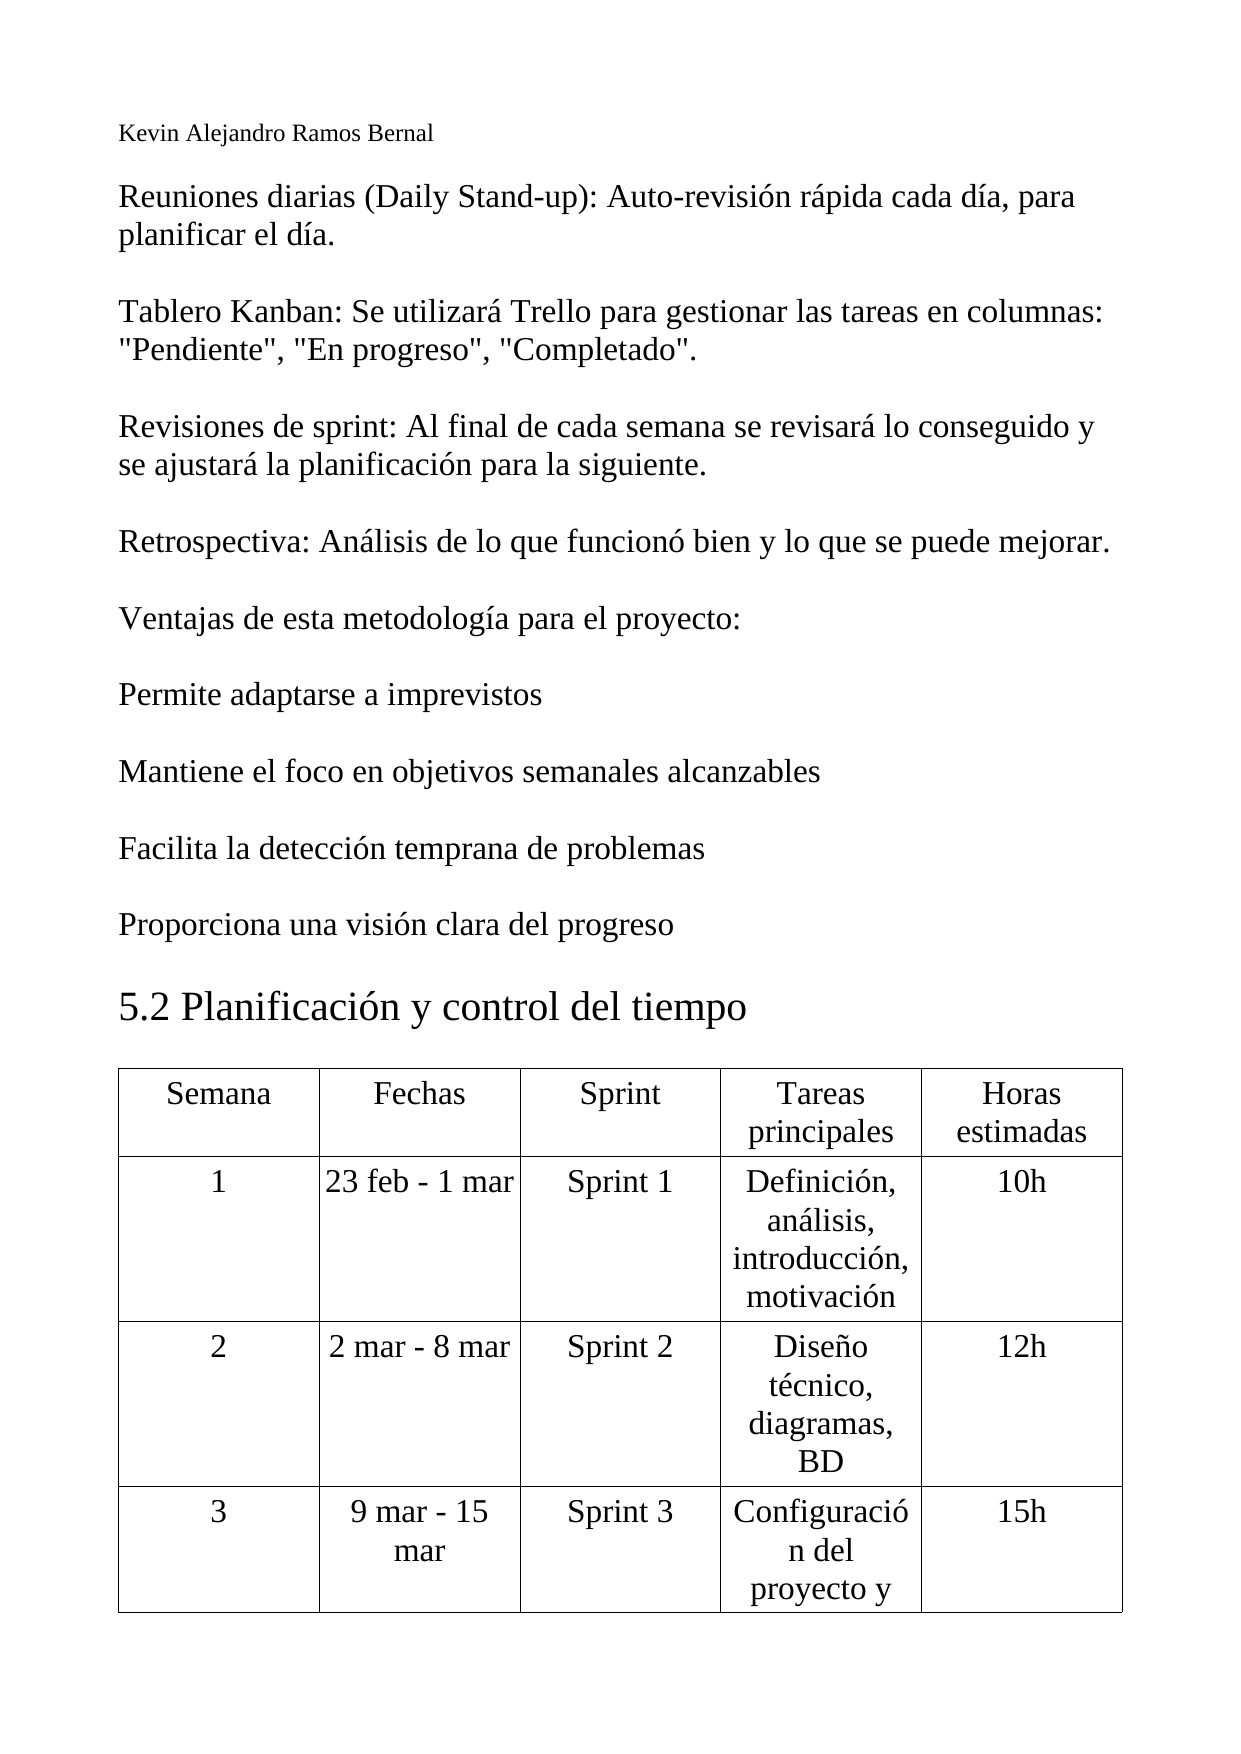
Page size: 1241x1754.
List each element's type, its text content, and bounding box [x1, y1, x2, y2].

text Proporciona una visión clara del progreso [118, 905, 1122, 943]
table_header Tareas principales [721, 1069, 921, 1156]
table_cell 23 feb - 1 mar [320, 1157, 520, 1321]
text Facilita la detección temprana de problemas [118, 828, 1122, 866]
table_header Semana [119, 1069, 319, 1156]
table_cell 1 [119, 1157, 319, 1321]
text Ventajas de esta metodología para el proyecto: [118, 598, 1122, 636]
text Tablero Kanban: Se utilizará Trello para gestionar las tareas en columnas: "Pendiente", "En progreso", "Completado". [118, 291, 1122, 368]
table_cell 3 [119, 1487, 319, 1612]
text Permite adaptarse a imprevistos [118, 675, 1122, 713]
text Mantiene el foco en objetivos semanales alcanzables [118, 751, 1122, 790]
table_header Sprint [521, 1069, 720, 1156]
table_cell 10h [922, 1157, 1122, 1321]
table_cell 9 mar - 15 mar [320, 1487, 520, 1612]
table_cell 12h [922, 1322, 1122, 1486]
table_cell 15h [922, 1487, 1122, 1612]
table_cell Sprint 1 [521, 1157, 720, 1321]
table_cell Definición, análisis, introducción, motivación [721, 1157, 921, 1321]
text Revisiones de sprint: Al final de cada semana se revisará lo conseguido y se ajustará la planificación para la siguiente. [118, 406, 1122, 483]
table_cell Diseño técnico, diagramas, BD [721, 1322, 921, 1486]
table_cell Configuración del proyecto y [721, 1487, 921, 1612]
text 5.2 Planificación y control del tiempo [118, 981, 1122, 1029]
text Reuniones diarias (Daily Stand-up): Auto-revisión rápida cada día, para planificar el día. [118, 176, 1122, 253]
table_cell Sprint 2 [521, 1322, 720, 1486]
table_cell 2 [119, 1322, 319, 1486]
table_header Horas estimadas [922, 1069, 1122, 1156]
text Retrospectiva: Análisis de lo que funcionó bien y lo que se puede mejorar. [118, 521, 1122, 560]
table_header Fechas [320, 1069, 520, 1156]
table_cell 2 mar - 8 mar [320, 1322, 520, 1486]
table_cell Sprint 3 [521, 1487, 720, 1612]
